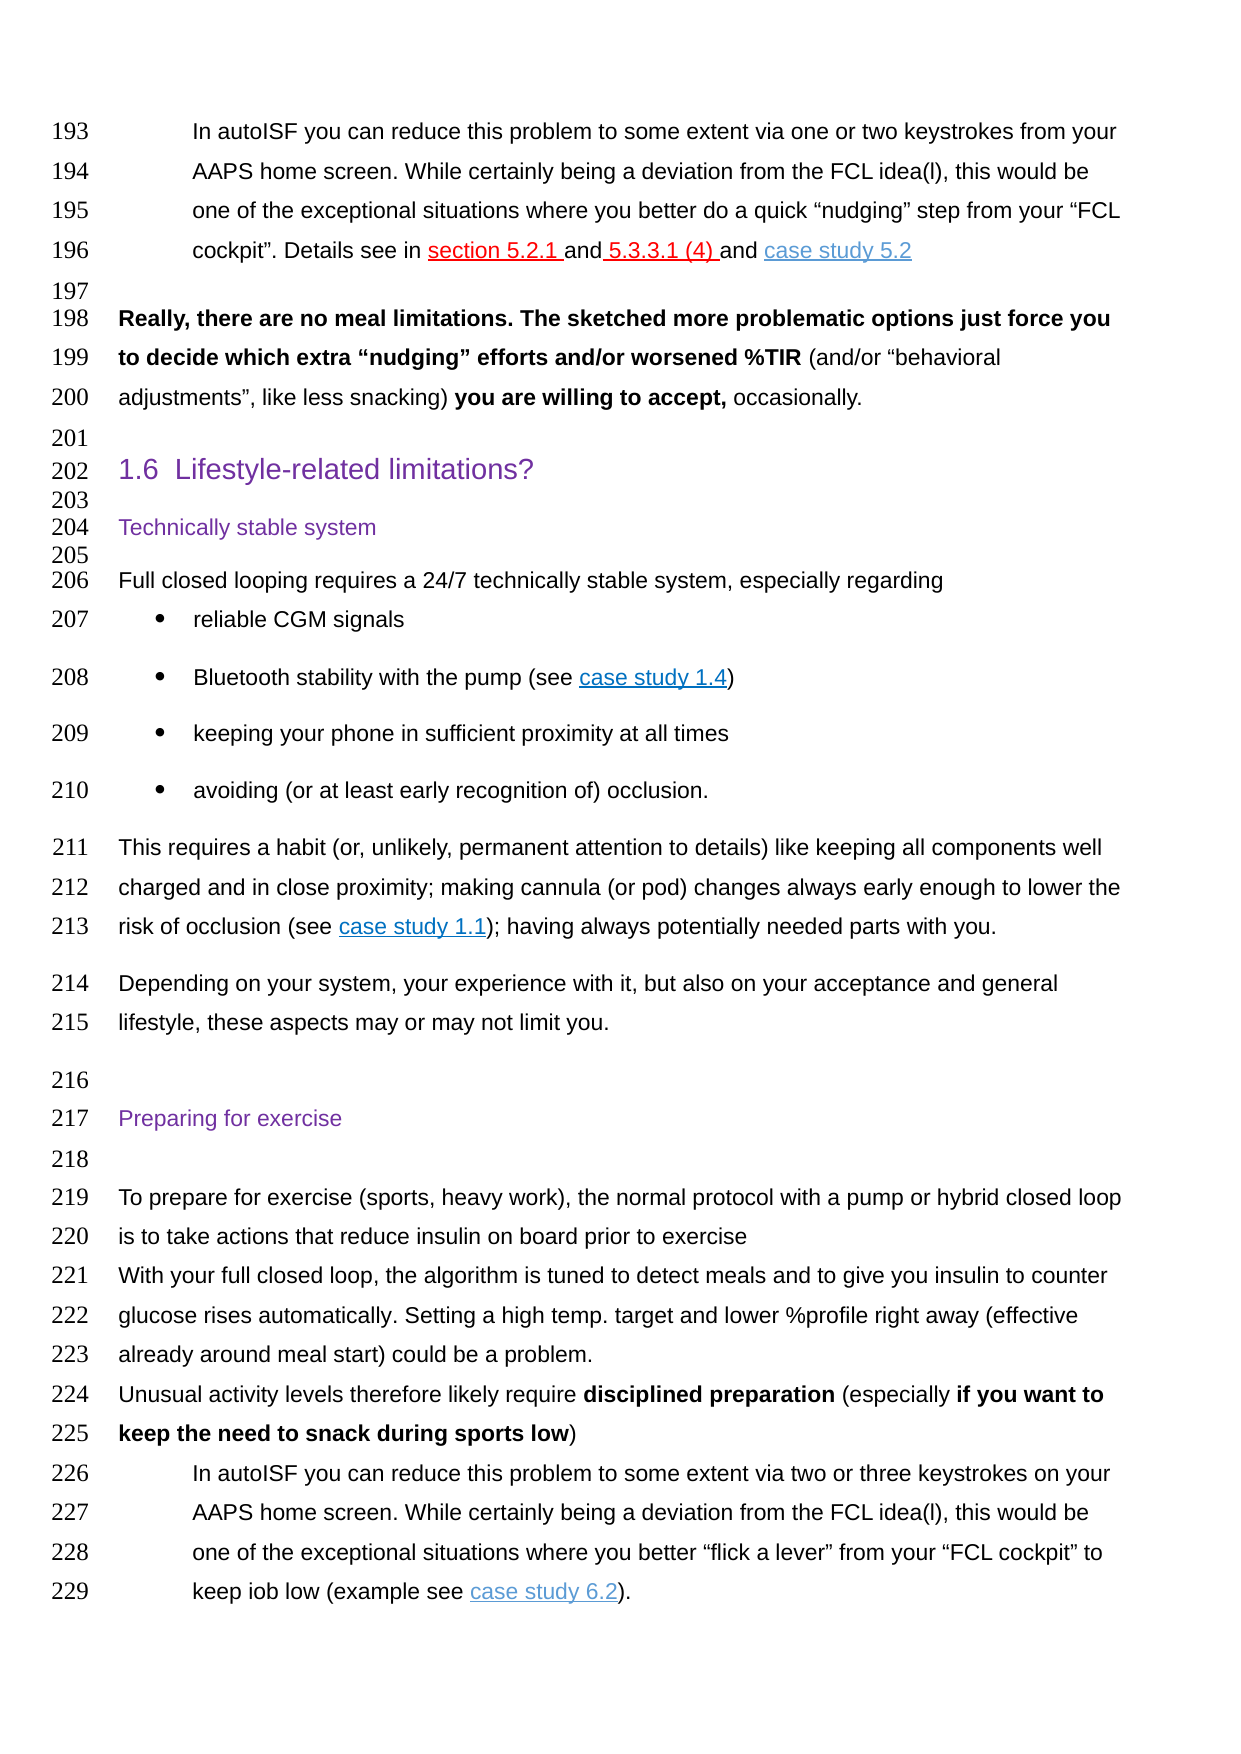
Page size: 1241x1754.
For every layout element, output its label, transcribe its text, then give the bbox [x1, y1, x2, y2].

list Depending on your system, your experience with it, but also on your acceptance and general lifestyle, these aspects may or may not limit you. [118, 969, 1122, 1035]
text To prepare for exercise (sports, heavy work), the normal protocol with a pump or hybrid closed loop is to take actions that reduce insulin on board prior to exercise [118, 1183, 1122, 1249]
list reliable CGM signals [156, 606, 1122, 633]
list avoiding (or at least early recognition of) occlusion. [156, 777, 1122, 804]
text Full closed looping requires a 24/7 technically stable system, especially regarding [118, 567, 1122, 593]
text Really, there are no meal limitations. The sketched more problematic options just force you to decide which extra “nudging” efforts and/or worsened %TIR (and/or “behavioral adjustments”, like less snacking) you are willing to accept, occasionally. [118, 305, 1122, 410]
list This requires a habit (or, unlikely, permanent attention to details) like keeping all components well charged and in close proximity; making cannula (or pod) changes always early enough to lower the risk of occlusion (see case study 1.1); having always potentially needed parts with you. [118, 834, 1122, 940]
text Preparing for exercise [118, 1104, 1122, 1131]
text With your full closed loop, the algorithm is tuned to detect meals and to give you insulin to counter glucose rises automatically. Setting a high temp. target and lower %profile right away (effective already around meal start) could be a problem. [118, 1262, 1122, 1368]
text In autoISF you can reduce this problem to some extent via one or two keystrokes from your AAPS home screen. While certainly being a deviation from the FCL idea(l), this would be one of the exceptional situations where you better do a quick “nudging” step from your “FCL cockpit”. Details see in section 5.2.1 and 5.3.3.1 (4) and case study 5.2 [192, 118, 1122, 263]
text In autoISF you can reduce this problem to some extent via two or three keystrokes on your AAPS home screen. While certainly being a deviation from the FCL idea(l), this would be one of the exceptional situations where you better “flick a lever” from your “FCL cockpit” to keep iob low (example see case study 6.2). [192, 1460, 1122, 1605]
text 1.6 Lifestyle-related limitations? [118, 452, 1122, 486]
text Technically stable system [118, 514, 1122, 541]
list keeping your phone in sufficient proximity at all times [156, 720, 1122, 747]
text Unusual activity levels therefore likely require disciplined preparation (especially if you want to keep the need to snack during sports low) [118, 1381, 1122, 1447]
list Bluetooth stability with the pump (see case study 1.4) [156, 663, 1122, 690]
